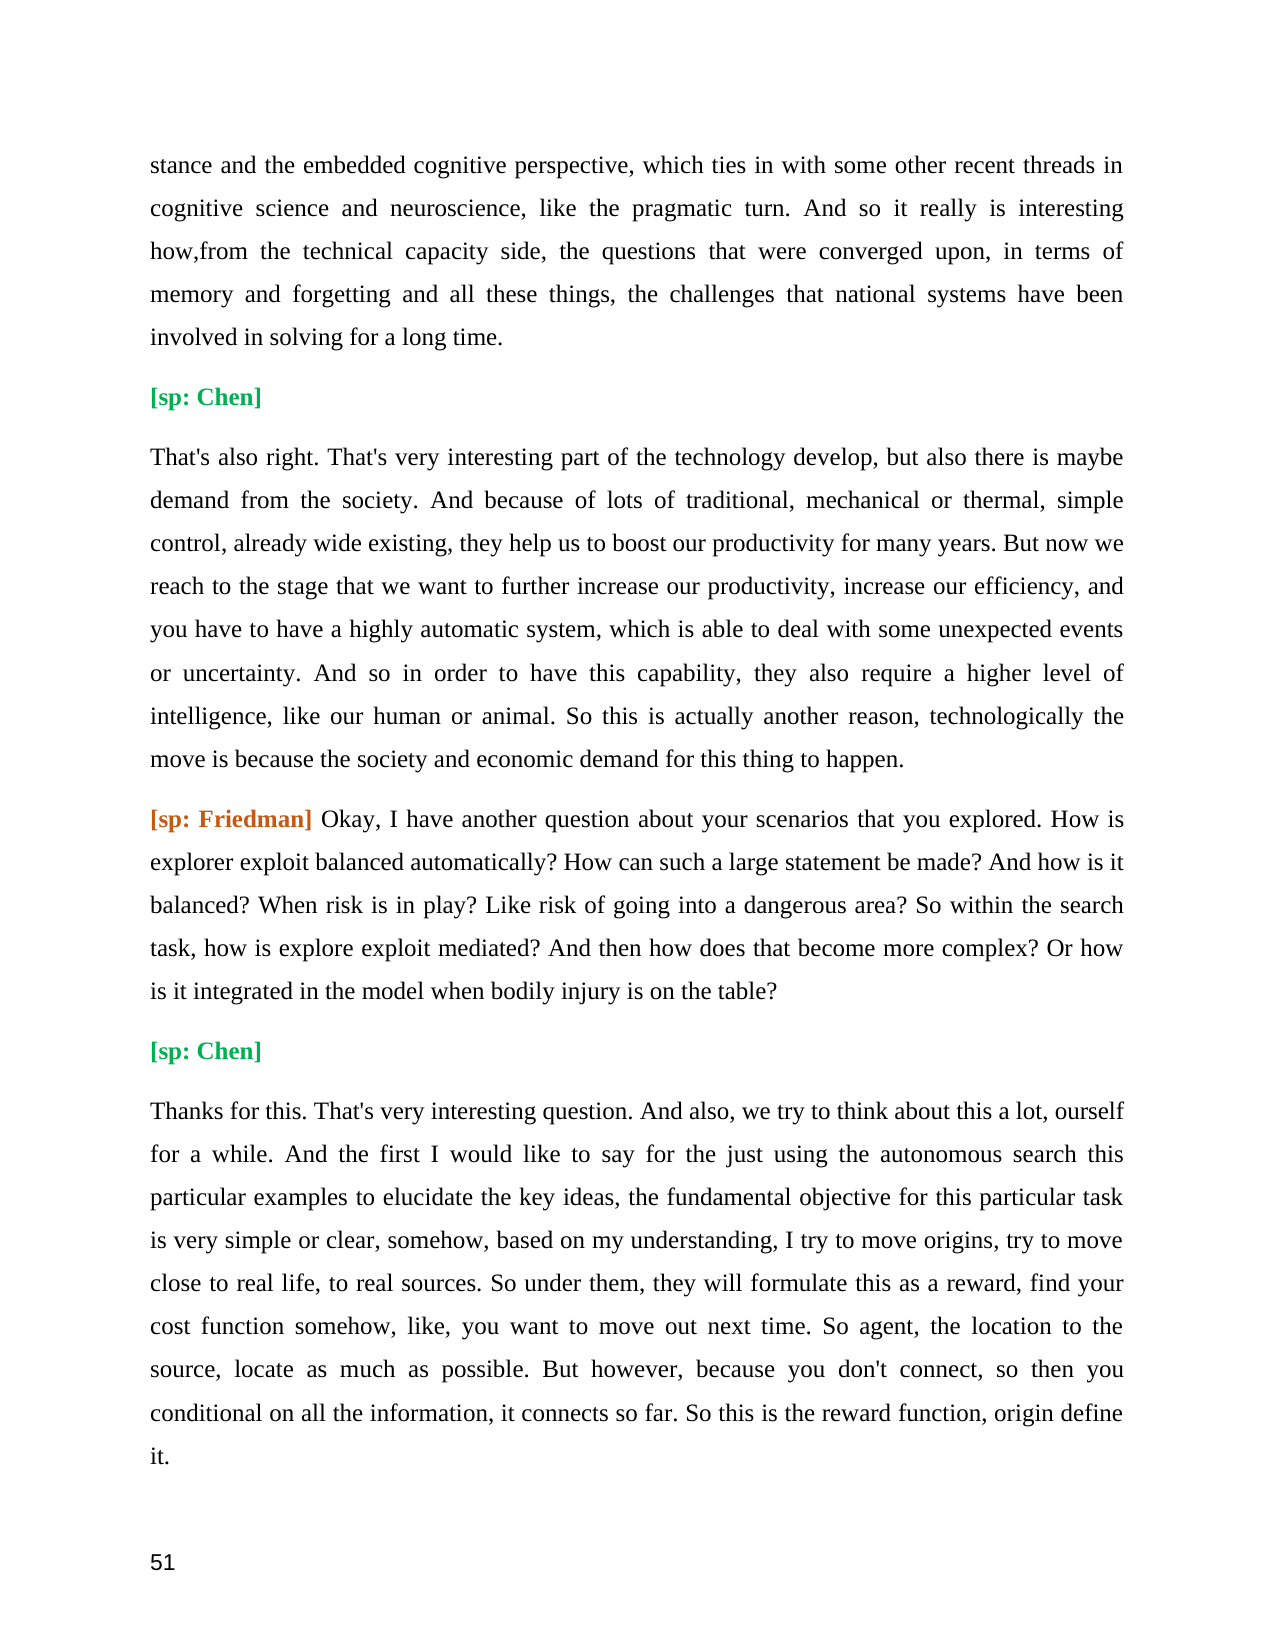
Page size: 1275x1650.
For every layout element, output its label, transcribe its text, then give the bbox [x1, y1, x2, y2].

text [sp: Chen] [150, 382, 1125, 411]
text [sp: Friedman] Okay, I have another question about your scenarios that you explored. How is explorer exploit balanced automatically? How can such a large statement be made? And how is it balanced? When risk is in play? Like risk of going into a dangerous area? So within the search task, how is explore exploit mediated? And then how does that become more complex? Or how is it integrated in the model when bodily injury is on the table? [150, 804, 1125, 1005]
text Thanks for this. That's very interesting question. And also, we try to think about this a lot, ourself for a while. And the first I would like to say for the just using the autonomous search this particular examples to elucidate the key ideas, the fundamental objective for this particular task is very simple or clear, somehow, based on my understanding, I try to move origins, try to move close to real life, to real sources. So under them, they will formulate this as a reward, find your cost function somehow, like, you want to move out next time. So agent, the location to the source, locate as much as possible. But however, because you don't connect, so then you conditional on all the information, it connects so far. So this is the reward function, origin define it. [150, 1096, 1125, 1469]
text [sp: Chen] [150, 1036, 1125, 1065]
text That's also right. That's very interesting part of the technology develop, but also there is maybe demand from the society. And because of lots of traditional, mechanical or thermal, simple control, already wide existing, they help us to boost our productivity for many years. But now we reach to the stage that we want to further increase our productivity, increase our efficiency, and you have to have a highly automatic system, which is able to deal with some unexpected events or uncertainty. And so in order to have this capability, they also require a higher level of intelligence, like our human or animal. So this is actually another reason, technologically the move is because the society and economic demand for this thing to happen. [150, 442, 1125, 773]
text stance and the embedded cognitive perspective, which ties in with some other recent threads in cognitive science and neuroscience, like the pragmatic turn. And so it really is interesting how,from the technical capacity side, the questions that were converged upon, in terms of memory and forgetting and all these things, the challenges that national systems have been involved in solving for a long time. [150, 150, 1125, 351]
